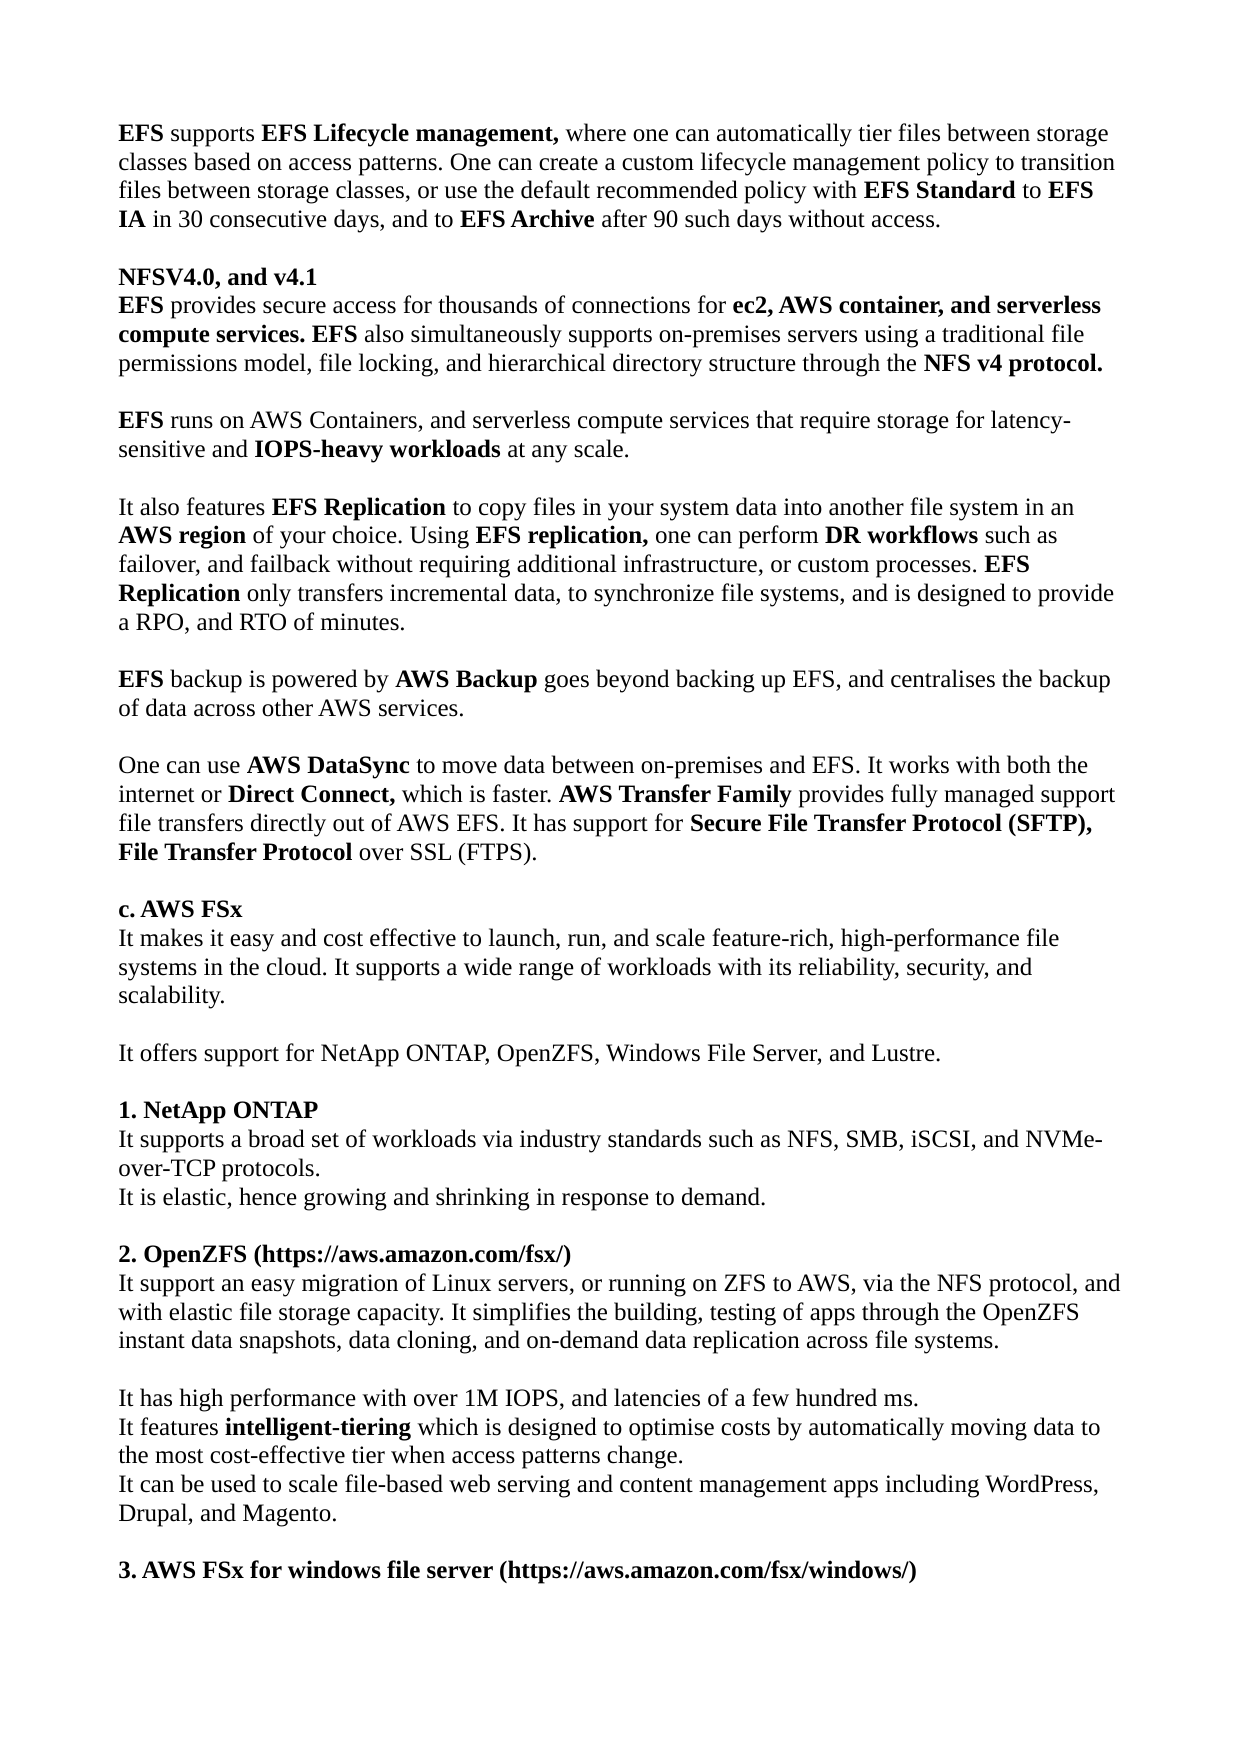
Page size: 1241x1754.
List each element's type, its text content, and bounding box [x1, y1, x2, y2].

text 2. OpenZFS (https://aws.amazon.com/fsx/) [118, 1239, 1122, 1268]
text It support an easy migration of Linux servers, or running on ZFS to AWS, via the NFS protocol, and with elastic file storage capacity. It simplifies the building, testing of apps through the OpenZFS instant data snapshots, data cloning, and on-demand data replication across file systems. [118, 1268, 1122, 1354]
text 1. NetApp ONTAP [118, 1096, 1122, 1124]
text 3. AWS FSx for windows file server (https://aws.amazon.com/fsx/windows/) [118, 1556, 1122, 1584]
text It offers support for NetApp ONTAP, OpenZFS, Windows File Server, and Lustre. [118, 1038, 1122, 1067]
text c. AWS FSx [118, 894, 1122, 923]
text It makes it easy and cost effective to launch, run, and scale feature-rich, high-performance file systems in the cloud. It supports a wide range of workloads with its reliability, security, and scalability. [118, 923, 1122, 1009]
text NFSV4.0, and v4.1 [118, 262, 1122, 291]
text It features intelligent-tiering which is designed to optimise costs by automatically moving data to the most cost-effective tier when access patterns change. [118, 1412, 1122, 1469]
text It has high performance with over 1M IOPS, and latencies of a few hundred ms. [118, 1383, 1122, 1412]
text It can be used to scale file-based web serving and content management apps including WordPress, Drupal, and Magento. [118, 1469, 1122, 1527]
text One can use AWS DataSync to move data between on-premises and EFS. It works with both the internet or Direct Connect, which is faster. AWS Transfer Family provides fully managed support file transfers directly out of AWS EFS. It has support for Secure File Transfer Protocol (SFTP), File Transfer Protocol over SSL (FTPS). [118, 751, 1122, 866]
text It also features EFS Replication to copy files in your system data into another file system in an AWS region of your choice. Using EFS replication, one can perform DR workflows such as failover, and failback without requiring additional infrastructure, or custom processes. EFS Replication only transfers incremental data, to synchronize file systems, and is designed to provide a RPO, and RTO of minutes. [118, 492, 1122, 636]
text EFS supports EFS Lifecycle management, where one can automatically tier files between storage classes based on access patterns. One can create a custom lifecycle management policy to transition files between storage classes, or use the default recommended policy with EFS Standard to EFS IA in 30 consecutive days, and to EFS Archive after 90 such days without access. [118, 118, 1122, 233]
text EFS backup is powered by AWS Backup goes beyond backing up EFS, and centralises the backup of data across other AWS services. [118, 664, 1122, 722]
text It is elastic, hence growing and shrinking in response to demand. [118, 1182, 1122, 1211]
text EFS runs on AWS Containers, and serverless compute services that require storage for latency-sensitive and IOPS-heavy workloads at any scale. [118, 406, 1122, 463]
text It supports a broad set of workloads via industry standards such as NFS, SMB, iSCSI, and NVMe-over-TCP protocols. [118, 1124, 1122, 1182]
text EFS provides secure access for thousands of connections for ec2, AWS container, and serverless compute services. EFS also simultaneously supports on-premises servers using a traditional file permissions model, file locking, and hierarchical directory structure through the NFS v4 protocol. [118, 291, 1122, 377]
